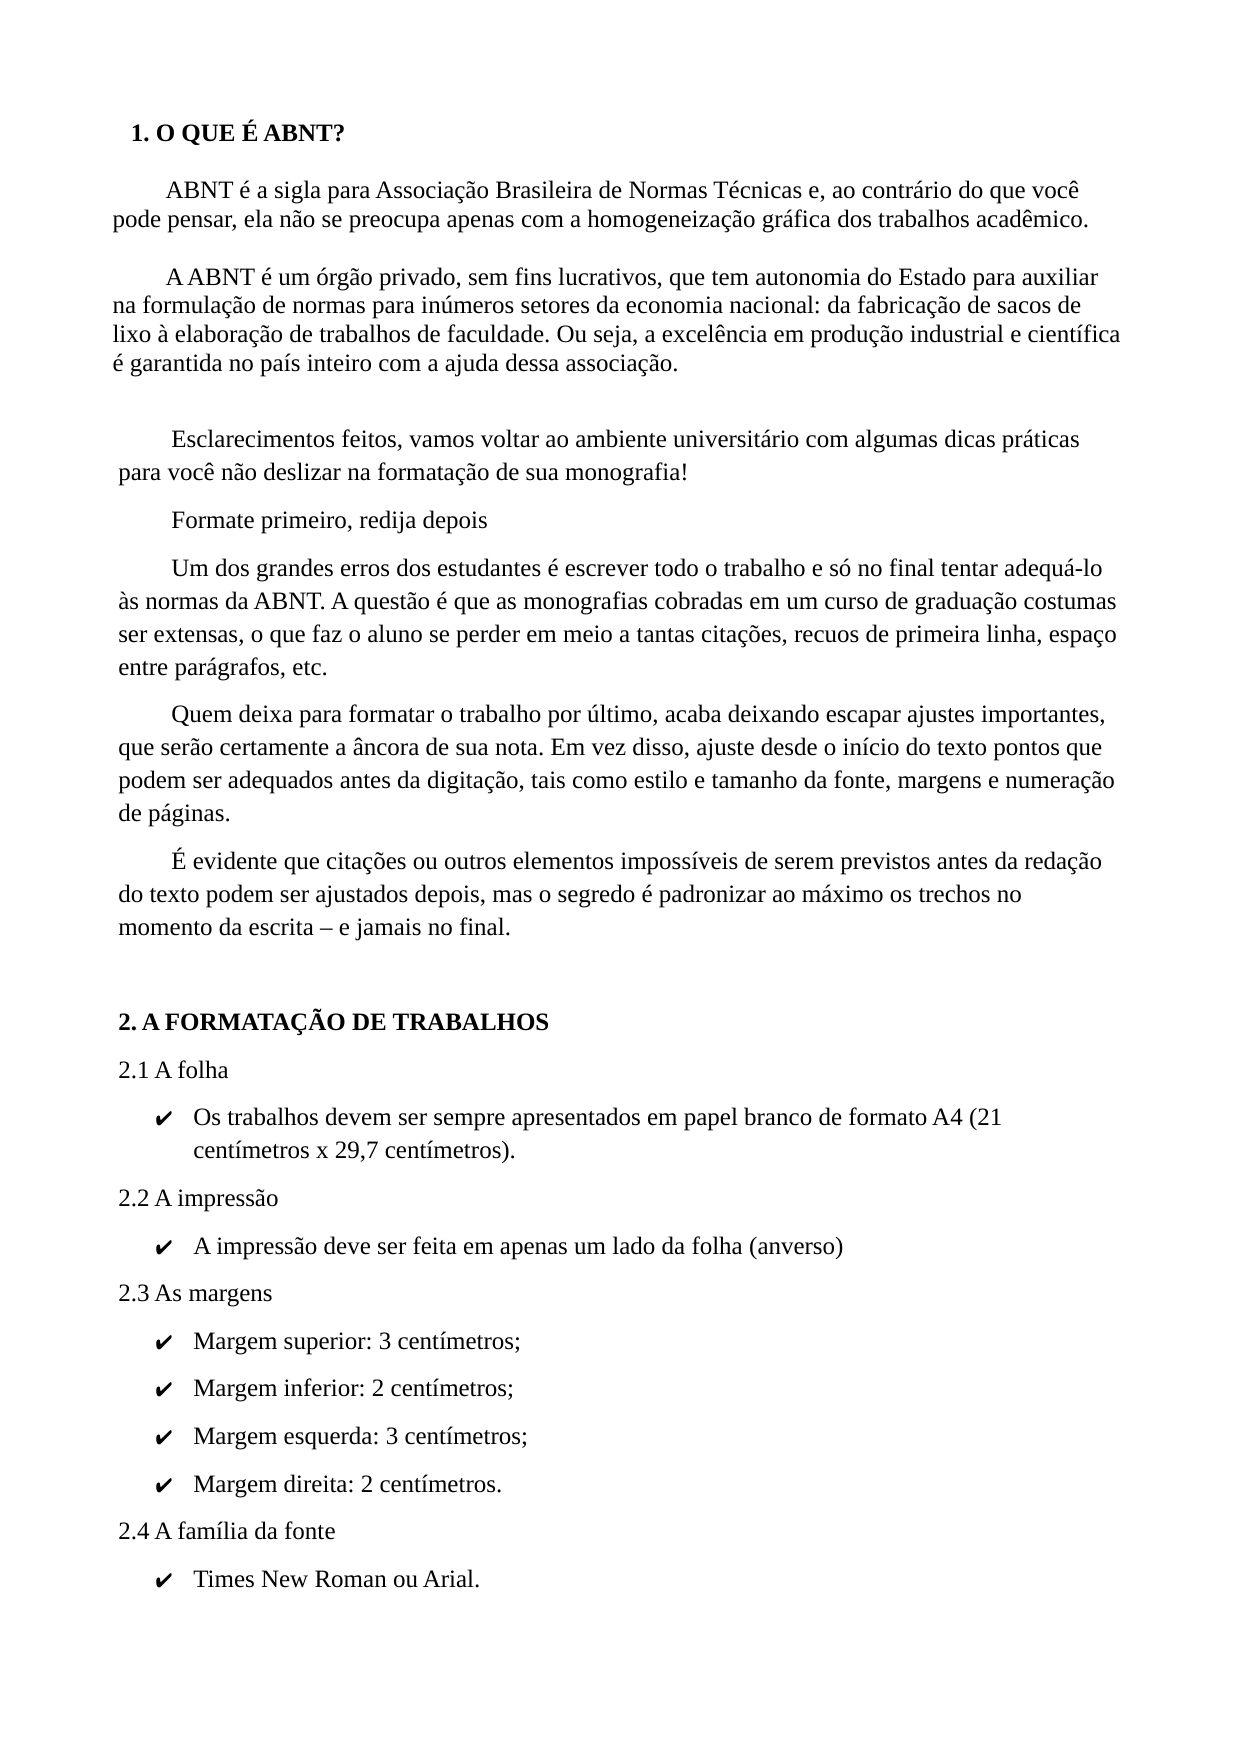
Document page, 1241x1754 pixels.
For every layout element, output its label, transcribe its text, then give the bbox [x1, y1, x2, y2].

text Um dos grandes erros dos estudantes é escrever todo o trabalho e só no final tentar adequá-lo às normas da ABNT. A questão é que as monografias cobradas em um curso de graduação costumas ser extensas, o que faz o aluno se perder em meio a tantas citações, recuos de primeira linha, espaço entre parágrafos, etc. [118, 553, 1122, 681]
text 2.2 A impressão [118, 1183, 1122, 1212]
text ABNT é a sigla para Associação Brasileira de Normas Técnicas e, ao contrário do que você pode pensar, ela não se preocupa apenas com a homogeneização gráfica dos trabalhos acadêmico. [112, 176, 1122, 233]
text 1. O QUE É ABNT? [118, 118, 1122, 147]
list Times New Roman ou Arial. [156, 1564, 1122, 1593]
list Margem esquerda: 3 centímetros; [156, 1421, 1122, 1450]
text É evidente que citações ou outros elementos impossíveis de serem previstos antes da redação do texto podem ser ajustados depois, mas o segredo é padronizar ao máximo os trechos no momento da escrita – e jamais no final. [118, 846, 1122, 941]
list A impressão deve ser feita em apenas um lado da folha (anverso) [156, 1231, 1122, 1259]
list Margem inferior: 2 centímetros; [156, 1373, 1122, 1402]
text A ABNT é um órgão privado, sem fins lucrativos, que tem autonomia do Estado para auxiliar na formulação de normas para inúmeros setores da economia nacional: da fabricação de sacos de lixo à elaboração de trabalhos de faculdade. Ou seja, a excelência em produção industrial e científica é garantida no país inteiro com a ajuda dessa associação. [112, 262, 1122, 377]
text 2.1 A folha [118, 1055, 1122, 1084]
text 2.3 As margens [118, 1278, 1122, 1307]
list Margem direita: 2 centímetros. [156, 1469, 1122, 1497]
list Os trabalhos devem ser sempre apresentados em papel branco de formato A4 (21 centímetros x 29,7 centímetros). [156, 1102, 1122, 1164]
text Formate primeiro, redija depois [118, 505, 1122, 534]
text 2. A FORMATAÇÃO DE TRABALHOS [118, 1007, 1122, 1036]
text 2.4 A família da fonte [118, 1516, 1122, 1545]
text Quem deixa para formatar o trabalho por último, acaba deixando escapar ajustes importantes, que serão certamente a âncora de sua nota. Em vez disso, ajuste desde o início do texto pontos que podem ser adequados antes da digitação, tais como estilo e tamanho da fonte, margens e numeração de páginas. [118, 699, 1122, 827]
text Esclarecimentos feitos, vamos voltar ao ambiente universitário com algumas dicas práticas para você não deslizar na formatação de sua monografia! [118, 424, 1122, 486]
list Margem superior: 3 centímetros; [156, 1326, 1122, 1355]
